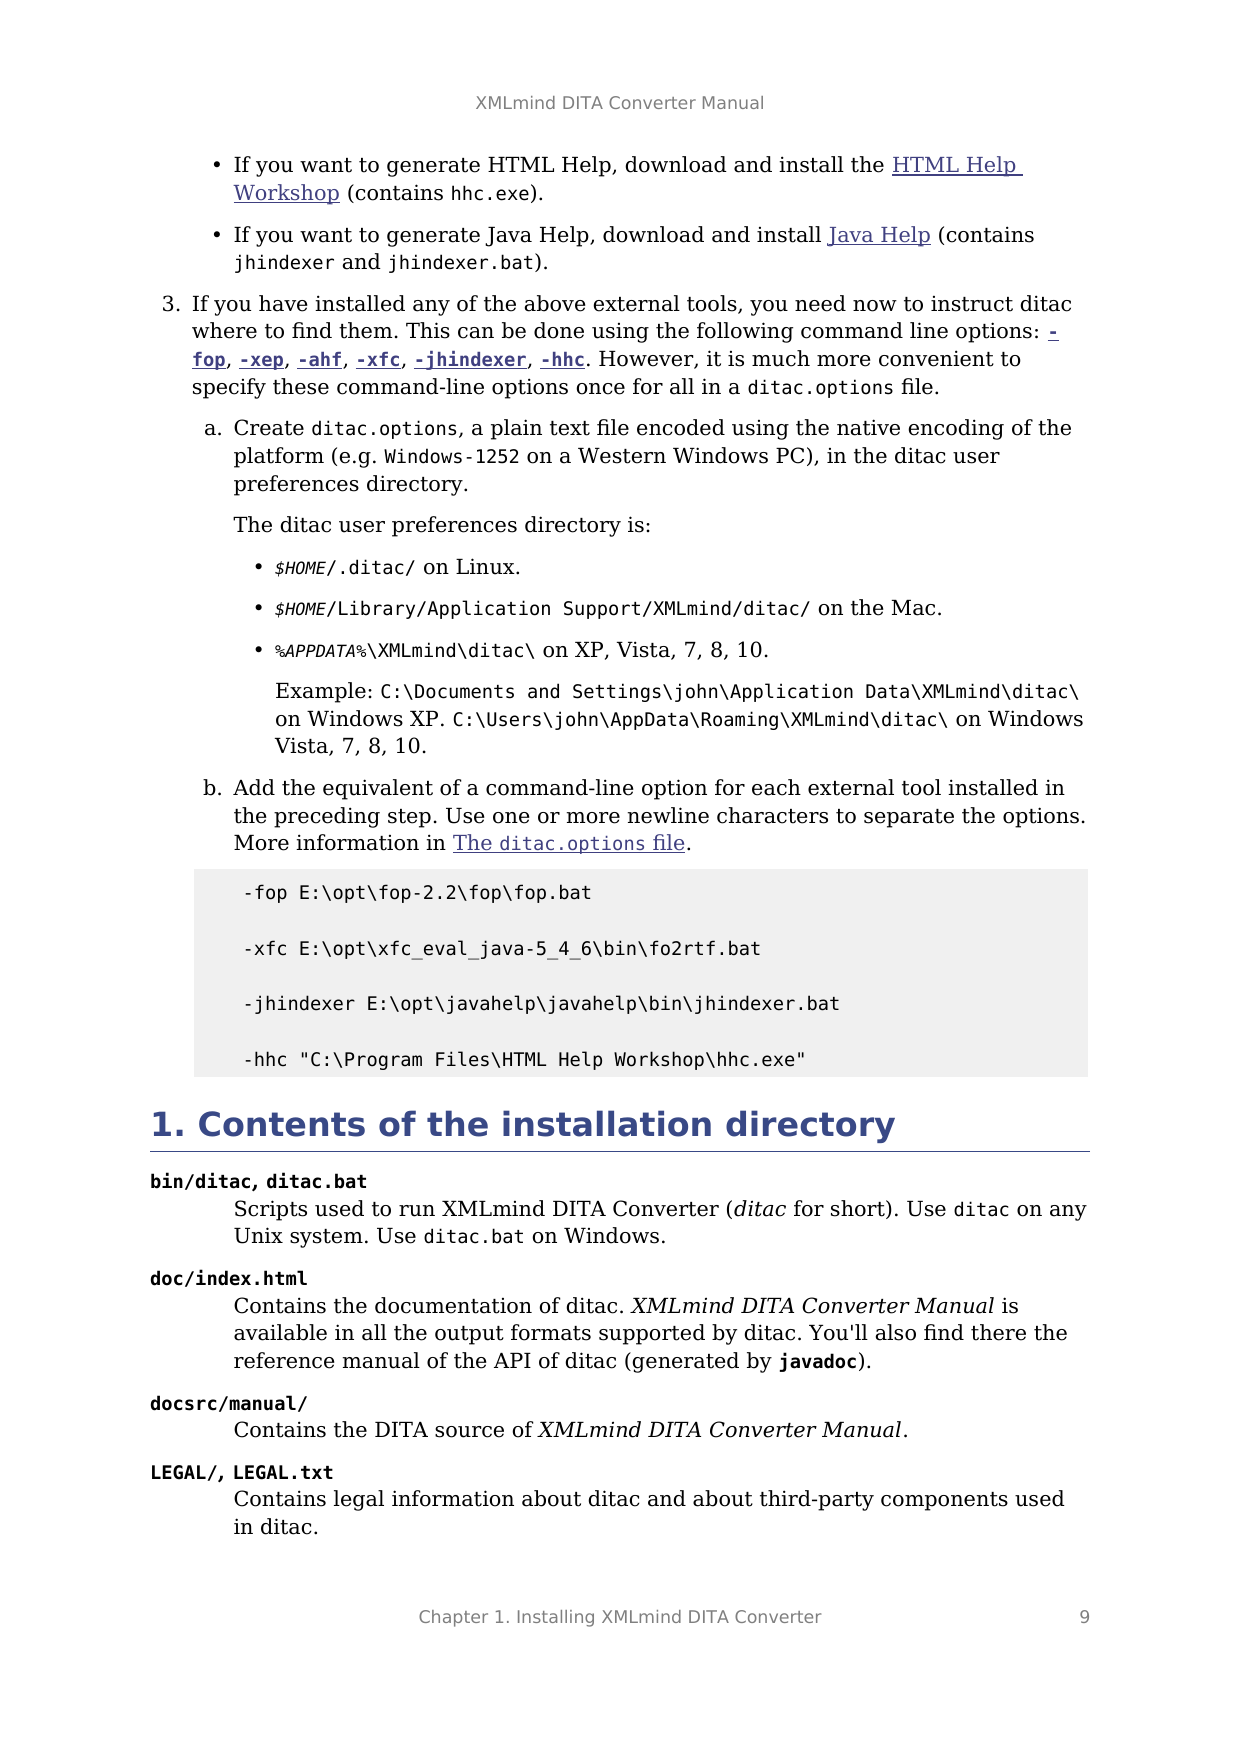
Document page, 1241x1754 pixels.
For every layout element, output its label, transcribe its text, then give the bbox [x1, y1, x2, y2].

list $HOME/Library/Application Support/XMLmind/ditac/ on the Mac. [233, 593, 1090, 620]
text LEGAL/, LEGAL.txt [150, 1456, 1090, 1484]
list $HOME/.ditac/ on Linux. [233, 551, 1090, 579]
text Contains the DITA source of XMLmind DITA Converter Manual. [233, 1415, 1090, 1443]
list If you want to generate Java Help, download and install Java Help (contains jhindexer and jhindexer.bat). [192, 219, 1090, 274]
text bin/ditac, ditac.bat [150, 1166, 1090, 1193]
subtitle 1. Contents of the installation directory [150, 1105, 1090, 1151]
text Contains the documentation of ditac. XMLmind DITA Converter Manual is available in all the output formats supported by ditac. You'll also find there the reference manual of the API of ditac (generated by javadoc). [233, 1290, 1090, 1373]
text Scripts used to run XMLmind DITA Converter (ditac for short). Use ditac on any Unix system. Use ditac.bat on Windows. [233, 1193, 1090, 1249]
list -fop E:\opt\fop-2.2\fop\fop.bat -xfc E:\opt\xfc_eval_java-5_4_6\bin\fo2rtf.bat -jhindexer E:\opt\javahelp\javahelp\bin\jhindexer.bat -hhc "C:\Program Files\HTML Help Workshop\hhc.exe" [194, 869, 1088, 1077]
list Create ditac.options, a plain text file encoded using the native encoding of the platform (e.g. Windows-1252 on a Western Windows PC), in the ditac user preferences directory. [192, 413, 1090, 496]
text docsrc/manual/ [150, 1387, 1090, 1415]
list %APPDATA%\XMLmind\ditac\ on XP, Vista, 7, 8, 10. [233, 634, 1090, 662]
text doc/index.html [150, 1263, 1090, 1290]
list If you have installed any of the above external tools, you need now to instruct ditac where to find them. This can be done using the following command line options: -fop, -xep, -ahf, -xfc, -jhindexer, -hhc. However, it is much more convenient to specify these command-line options once for all in a ditac.options file. [150, 288, 1090, 399]
list Add the equivalent of a command-line option for each external tool installed in the preceding step. Use one or more newline characters to separate the options. More information in The ditac.options file. [192, 772, 1090, 856]
list The ditac user preferences directory is: [192, 510, 1090, 537]
text Contains legal information about ditac and about third-party components used in ditac. [233, 1484, 1090, 1539]
list If you want to generate HTML Help, download and install the HTML Help Workshop (contains hhc.exe). [192, 150, 1090, 205]
list Example: C:\Documents and Settings\john\Application Data\XMLmind\ditac\ on Windows XP. C:\Users\john\AppData\Roaming\XMLmind\ditac\ on Windows Vista, 7, 8, 10. [233, 676, 1090, 759]
